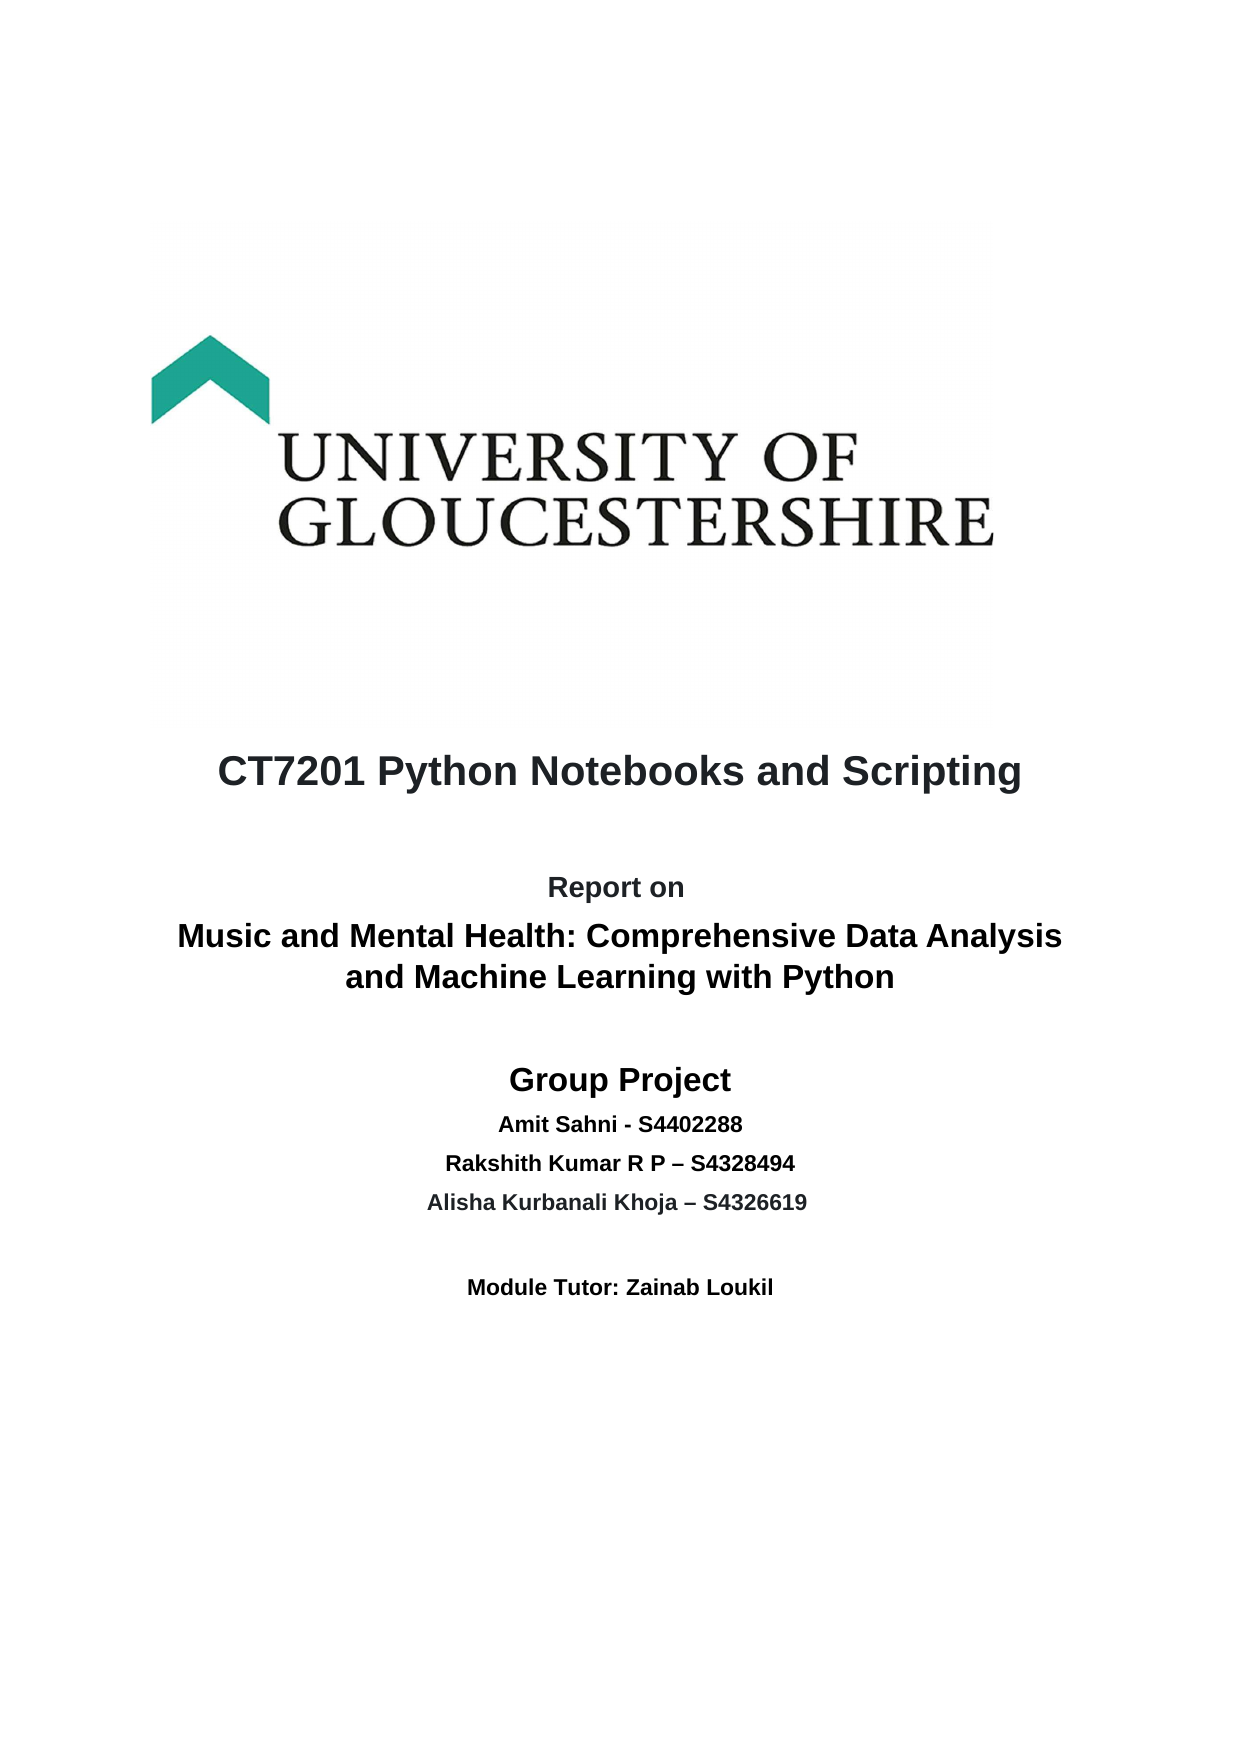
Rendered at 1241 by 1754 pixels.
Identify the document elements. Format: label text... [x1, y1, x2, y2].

subtitle Alisha Kurbanali Khoja – S4326619 [150, 1188, 1090, 1215]
subtitle Rakshith Kumar R P – S4328494 [150, 1150, 1090, 1176]
text Module Tutor: Zainab Loukil [150, 1273, 1090, 1300]
subtitle Group Project [150, 1060, 1090, 1098]
subtitle Report on [150, 870, 1090, 903]
subtitle Amit Sahni - S4402288 [150, 1111, 1090, 1138]
subtitle Music and Mental Health: Comprehensive Data Analysis and Machine Learning with Python [150, 916, 1090, 995]
subtitle CT7201 Python Notebooks and Scripting [150, 746, 1090, 794]
